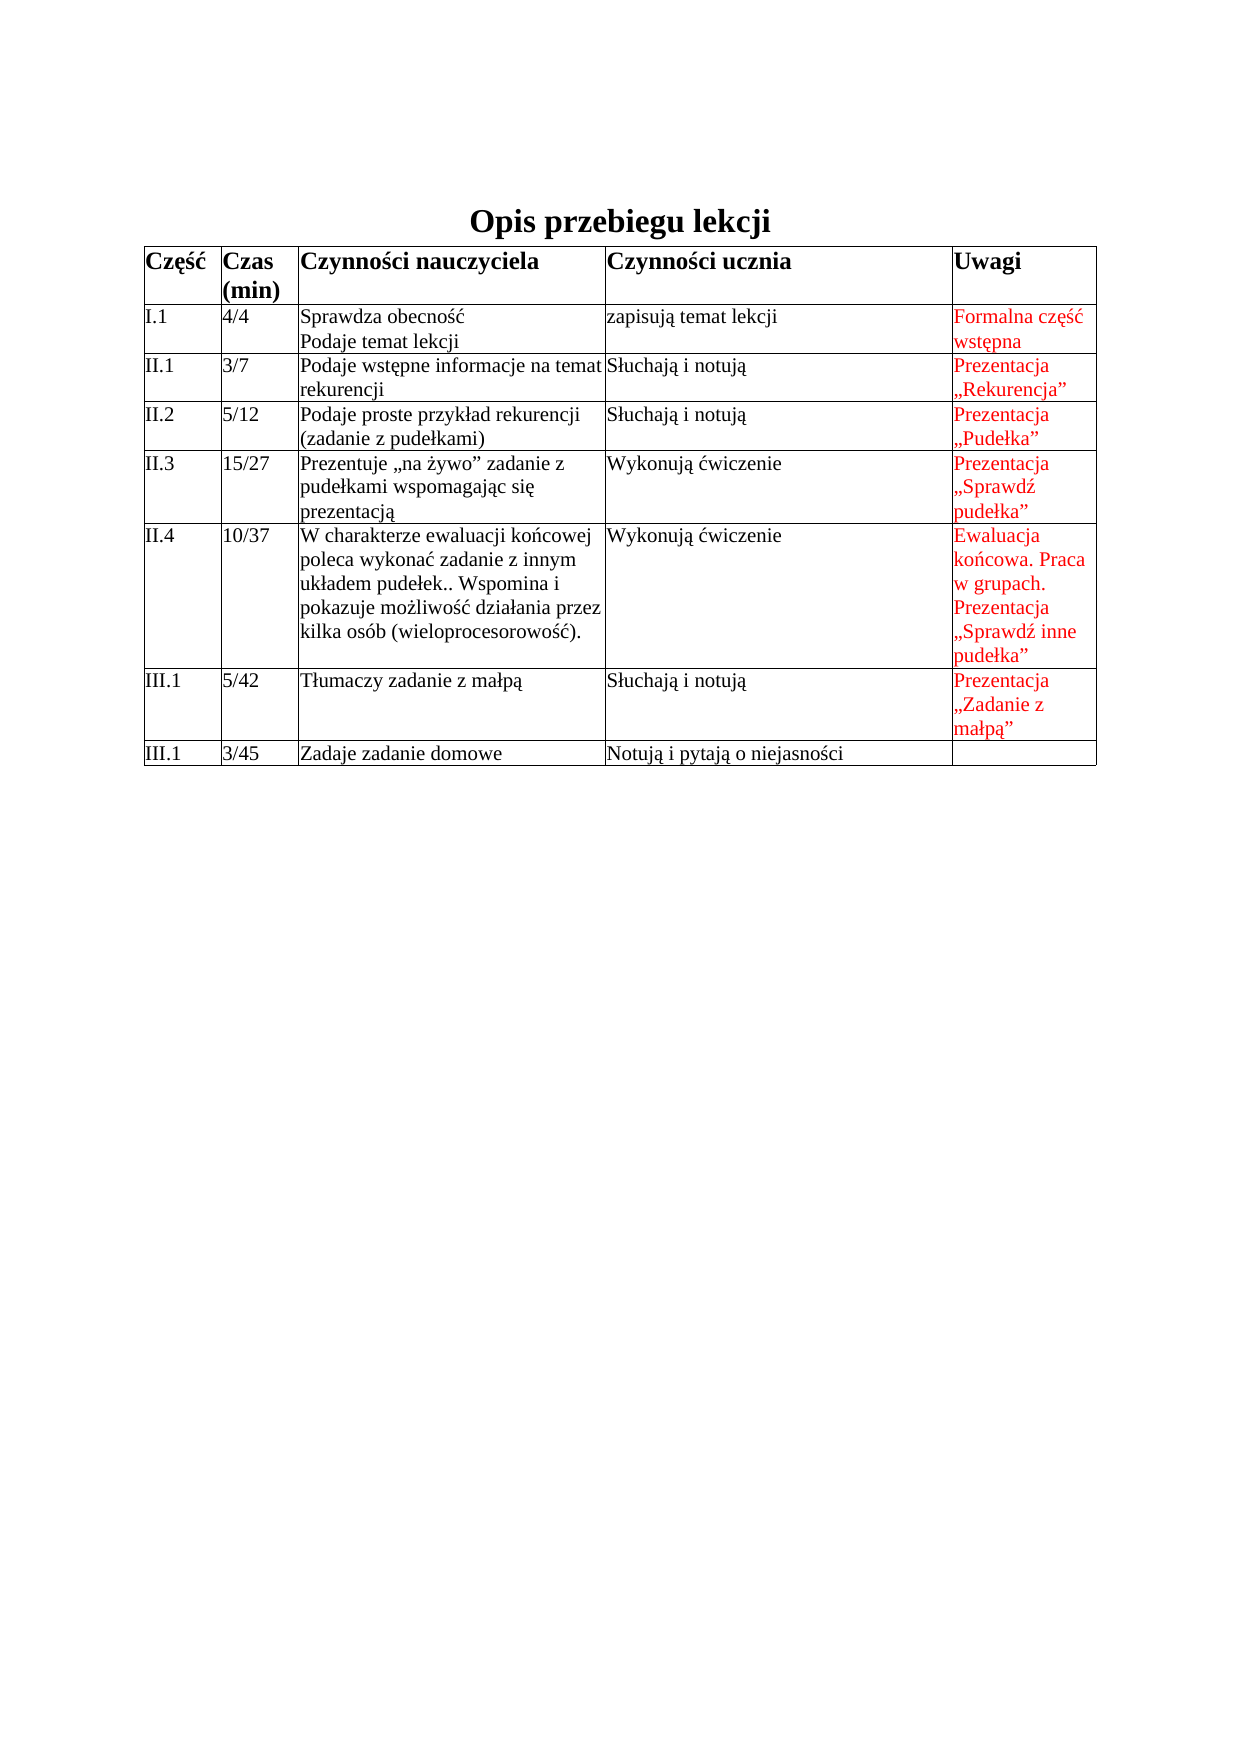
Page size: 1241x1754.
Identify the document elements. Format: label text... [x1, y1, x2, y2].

table_cell Sprawdza obecność Podaje temat lekcji [299, 305, 605, 353]
table_cell Słuchają i notują [606, 669, 952, 740]
table_cell III.1 [145, 741, 221, 765]
table_header Czynności nauczyciela [299, 247, 605, 304]
table_cell Wykonują ćwiczenie [606, 524, 952, 667]
table_cell Prezentacja „Sprawdź pudełka” [953, 451, 1096, 523]
subtitle Opis przebiegu lekcji [150, 201, 1090, 240]
table_cell Tłumaczy zadanie z małpą [299, 669, 605, 740]
table_cell I.1 [145, 305, 221, 353]
table_cell II.4 [145, 524, 221, 667]
table_cell 5/42 [222, 669, 298, 740]
table_header Czas (min) [222, 247, 298, 304]
table_cell III.1 [145, 669, 221, 740]
table_cell [953, 741, 1096, 765]
table_header Część [145, 247, 221, 304]
table_cell II.2 [145, 402, 221, 450]
table_header Uwagi [953, 247, 1096, 304]
table_cell zapisują temat lekcji [606, 305, 952, 353]
table_header Czynności ucznia [606, 247, 952, 304]
table_cell 4/4 [222, 305, 298, 353]
table_cell Prezentuje „na żywo” zadanie z pudełkami wspomagając się prezentacją [299, 451, 605, 523]
table_cell 15/27 [222, 451, 298, 523]
table_cell II.3 [145, 451, 221, 523]
table_cell Prezentacja „Zadanie z małpą” [953, 669, 1096, 740]
table_cell Słuchają i notują [606, 354, 952, 401]
table_cell Formalna część wstępna [953, 305, 1096, 353]
table_cell Podaje proste przykład rekurencji (zadanie z pudełkami) [299, 402, 605, 450]
table_cell Ewaluacja końcowa. Praca w grupach. Prezentacja „Sprawdź inne pudełka” [953, 524, 1096, 667]
table_cell Zadaje zadanie domowe [299, 741, 605, 765]
table_cell Podaje wstępne informacje na temat rekurencji [299, 354, 605, 401]
table_cell Wykonują ćwiczenie [606, 451, 952, 523]
table_cell Prezentacja „Rekurencja” [953, 354, 1096, 401]
table_cell 10/37 [222, 524, 298, 667]
table_cell W charakterze ewaluacji końcowej poleca wykonać zadanie z innym układem pudełek.. Wspomina i pokazuje możliwość działania przez kilka osób (wieloprocesorowość). [299, 524, 605, 667]
table_cell Słuchają i notują [606, 402, 952, 450]
table_cell II.1 [145, 354, 221, 401]
table_cell Notują i pytają o niejasności [606, 741, 952, 765]
table_cell 3/7 [222, 354, 298, 401]
table_cell 3/45 [222, 741, 298, 765]
table_cell Prezentacja „Pudełka” [953, 402, 1096, 450]
table_cell 5/12 [222, 402, 298, 450]
